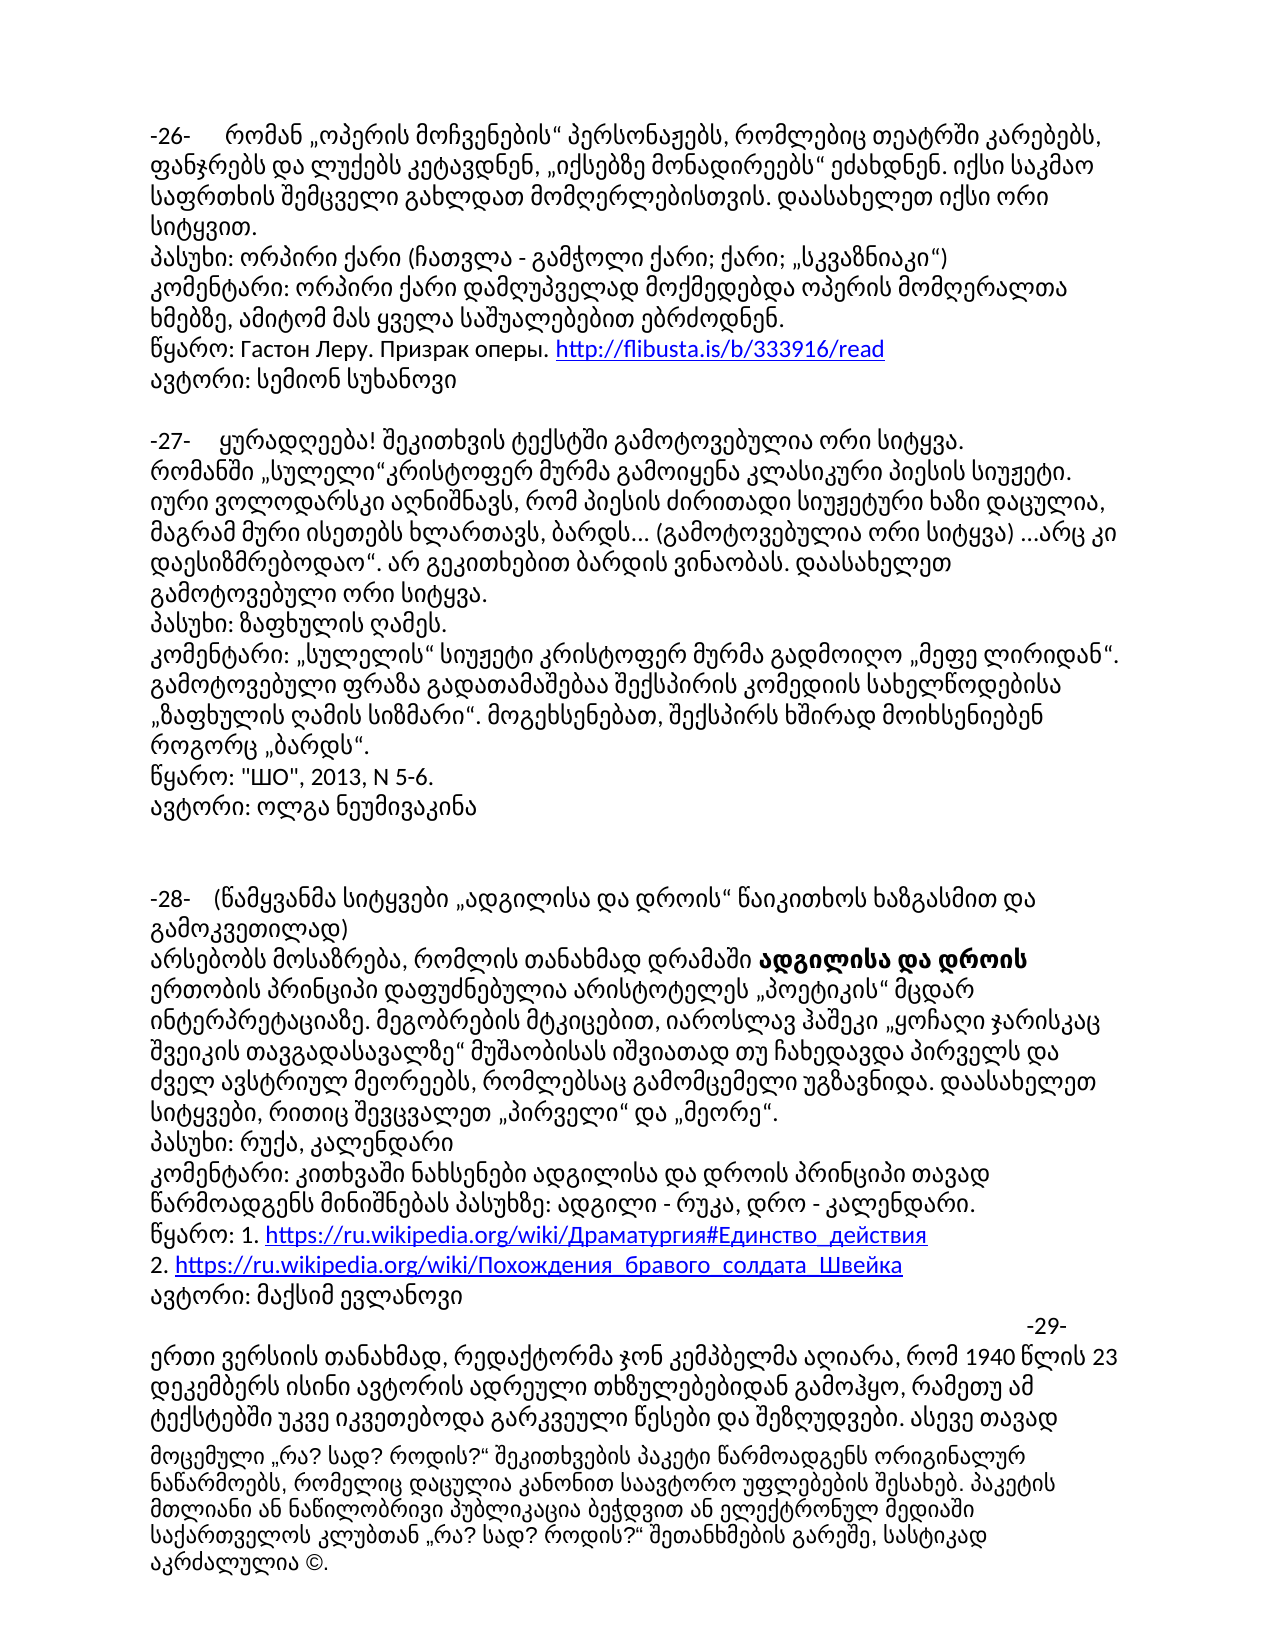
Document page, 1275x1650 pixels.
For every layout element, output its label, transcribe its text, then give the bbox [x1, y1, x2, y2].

text -27- ყურადღეება! შეკითხვის ტექსტში გამოტოვებულია ორი სიტყვა. რომანში „სულელი“კრისტოფერ მურმა გამოიყენა კლასიკური პიესის სიუჟეტი. იური ვოლოდარსკი აღნიშნავს, რომ პიესის ძირითადი სიუჟეტური ხაზი დაცულია, მაგრამ მური ისეთებს ხლართავს, ბარდს... (გამოტოვებულია ორი სიტყვა) ...არც კი დაესიზმრებოდაო“. არ გეკითხებით ბარდის ვინაობას. დაასახელეთ გამოტოვებული ორი სიტყვა. პასუხი: ზაფხულის ღამეს. კომენტარი: „სულელის“ სიუჟეტი კრისტოფერ მურმა გადმოიღო „მეფე ლირიდან“. გამოტოვებული ფრაზა გადათამაშებაა შექსპირის კომედიის სახელწოდებისა „ზაფხულის ღამის სიზმარი“. მოგეხსენებათ, შექსპირს ხშირად მოიხსენიებენ როგორც „ბარდს“. წყარო: "ШО", 2013, N 5-6. ავტორი: ოლგა ნეუმივაკინა [150, 425, 1125, 822]
text -28- (წამყვანმა სიტყვები „ადგილისა და დროის“ წაიკითხოს ხაზგასმით და გამოკვეთილად) არსებობს მოსაზრება, რომლის თანახმად დრამაში ადგილისა და დროის ერთობის პრინციპი დაფუძნებულია არისტოტელეს „პოეტიკის“ მცდარ ინტერპრეტაციაზე. მეგობრების მტკიცებით, იაროსლავ ჰაშეკი „ყოჩაღი ჯარისკაც შვეიკის თავგადასავალზე“ მუშაობისას იშვიათად თუ ჩახედავდა პირველს და ძველ ავსტრიულ მეორეებს, რომლებსაც გამომცემელი უგზავნიდა. დაასახელეთ სიტყვები, რითიც შევცვალეთ „პირველი“ და „მეორე“. პასუხი: რუქა, კალენდარი კომენტარი: კითხვაში ნახსენები ადგილისა და დროის პრინციპი თავად წარმოადგენს მინიშნებას პასუხზე: ადგილი - რუკა, დრო - კალენდარი. წყარო: 1. https://ru.wikipedia.org/wiki/Драматургия#Единство_действия 2. https://ru.wikipedia.org/wiki/Похождения_бравого_солдата_Швейка ავტორი: მაქსიმ ევლანოვი [150, 883, 1125, 1310]
text -29- ერთი ვერსიის თანახმად, რედაქტორმა ჯონ კემპბელმა აღიარა, რომ 1940 წლის 23 დეკემბერს ისინი ავტორის ადრეული თხზულებებიდან გამოჰყო, რამეთუ ამ ტექსტებში უკვე იკვეთებოდა გარკვეული წესები და შეზღუდვები. ასევე თავად [150, 1310, 1125, 1432]
text -26- რომან „ოპერის მოჩვენების“ პერსონაჟებს, რომლებიც თეატრში კარებებს, ფანჯრებს და ლუქებს კეტავდნენ, „იქსებზე მონადირეებს“ ეძახდნენ. იქსი საკმაო საფრთხის შემცველი გახლდათ მომღერლებისთვის. დაასახელეთ იქსი ორი სიტყვით. პასუხი: ორპირი ქარი (ჩათვლა - გამჭოლი ქარი; ქარი; „სკვაზნიაკი“) კომენტარი: ორპირი ქარი დამღუპველად მოქმედებდა ოპერის მომღერალთა ხმებზე, ამიტომ მას ყველა საშუალებებით ებრძოდნენ. წყარო: Гастон Леру. Призрак оперы. http://flibusta.is/b/333916/read ავტორი: სემიონ სუხანოვი [150, 120, 1125, 395]
